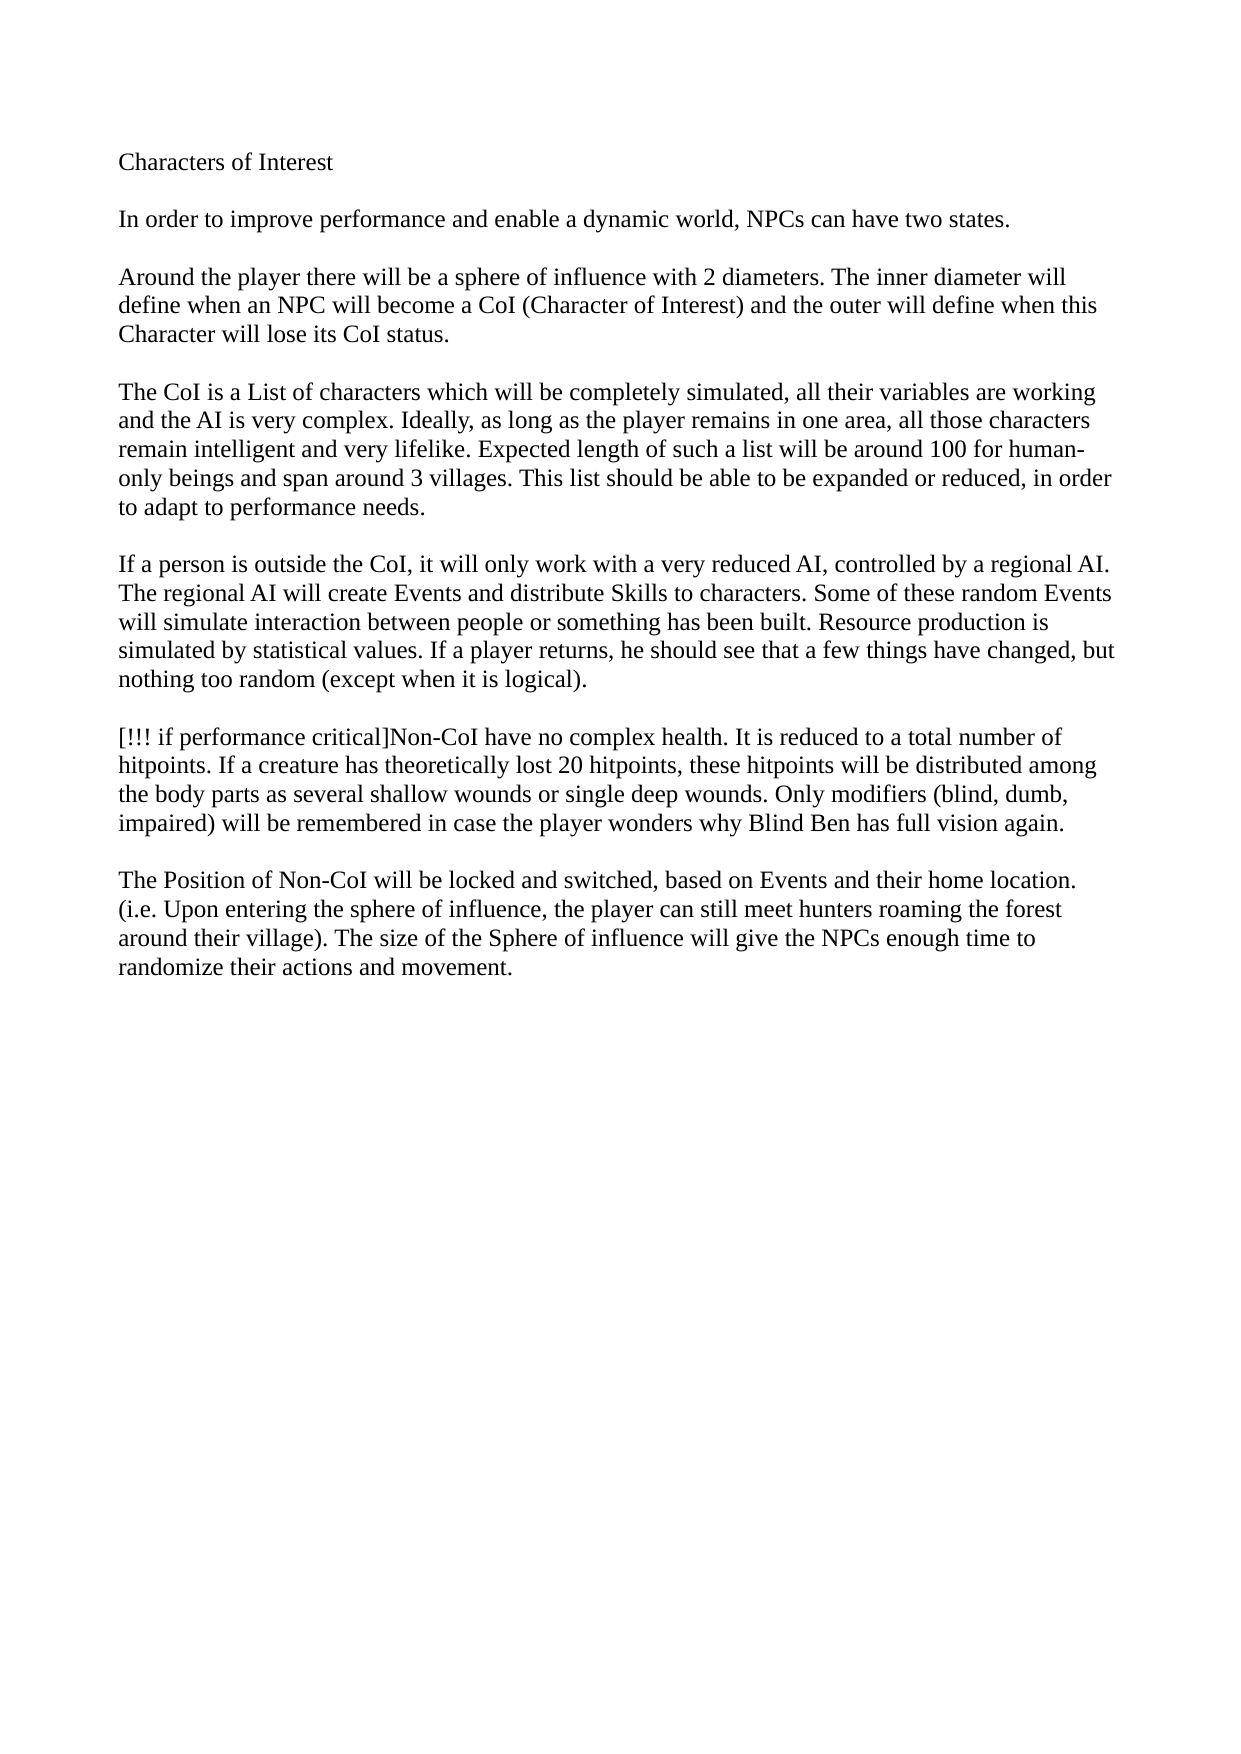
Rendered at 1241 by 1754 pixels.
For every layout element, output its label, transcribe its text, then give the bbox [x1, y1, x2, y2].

text [!!! if performance critical]Non-CoI have no complex health. It is reduced to a total number of hitpoints. If a creature has theoretically lost 20 hitpoints, these hitpoints will be distributed among the body parts as several shallow wounds or single deep wounds. Only modifiers (blind, dumb, impaired) will be remembered in case the player wonders why Blind Ben has full vision again. [118, 722, 1122, 837]
text The CoI is a List of characters which will be completely simulated, all their variables are working and the AI is very complex. Ideally, as long as the player remains in one area, all those characters remain intelligent and very lifelike. Expected length of such a list will be around 100 for human-only beings and span around 3 villages. This list should be able to be expanded or reduced, in order to adapt to performance needs. [118, 377, 1122, 521]
text The Position of Non-CoI will be locked and switched, based on Events and their home location. (i.e. Upon entering the sphere of influence, the player can still meet hunters roaming the forest around their village). The size of the Sphere of influence will give the NPCs enough time to randomize their actions and movement. [118, 866, 1122, 981]
text If a person is outside the CoI, it will only work with a very reduced AI, controlled by a regional AI. The regional AI will create Events and distribute Skills to characters. Some of these random Events will simulate interaction between people or something has been built. Resource production is simulated by statistical values. If a player returns, he should see that a few things have changed, but nothing too random (except when it is logical). [118, 549, 1122, 693]
text Characters of Interest [118, 147, 1122, 176]
text In order to improve performance and enable a dynamic world, NPCs can have two states. [118, 204, 1122, 233]
text Around the player there will be a sphere of influence with 2 diameters. The inner diameter will define when an NPC will become a CoI (Character of Interest) and the outer will define when this Character will lose its CoI status. [118, 262, 1122, 348]
